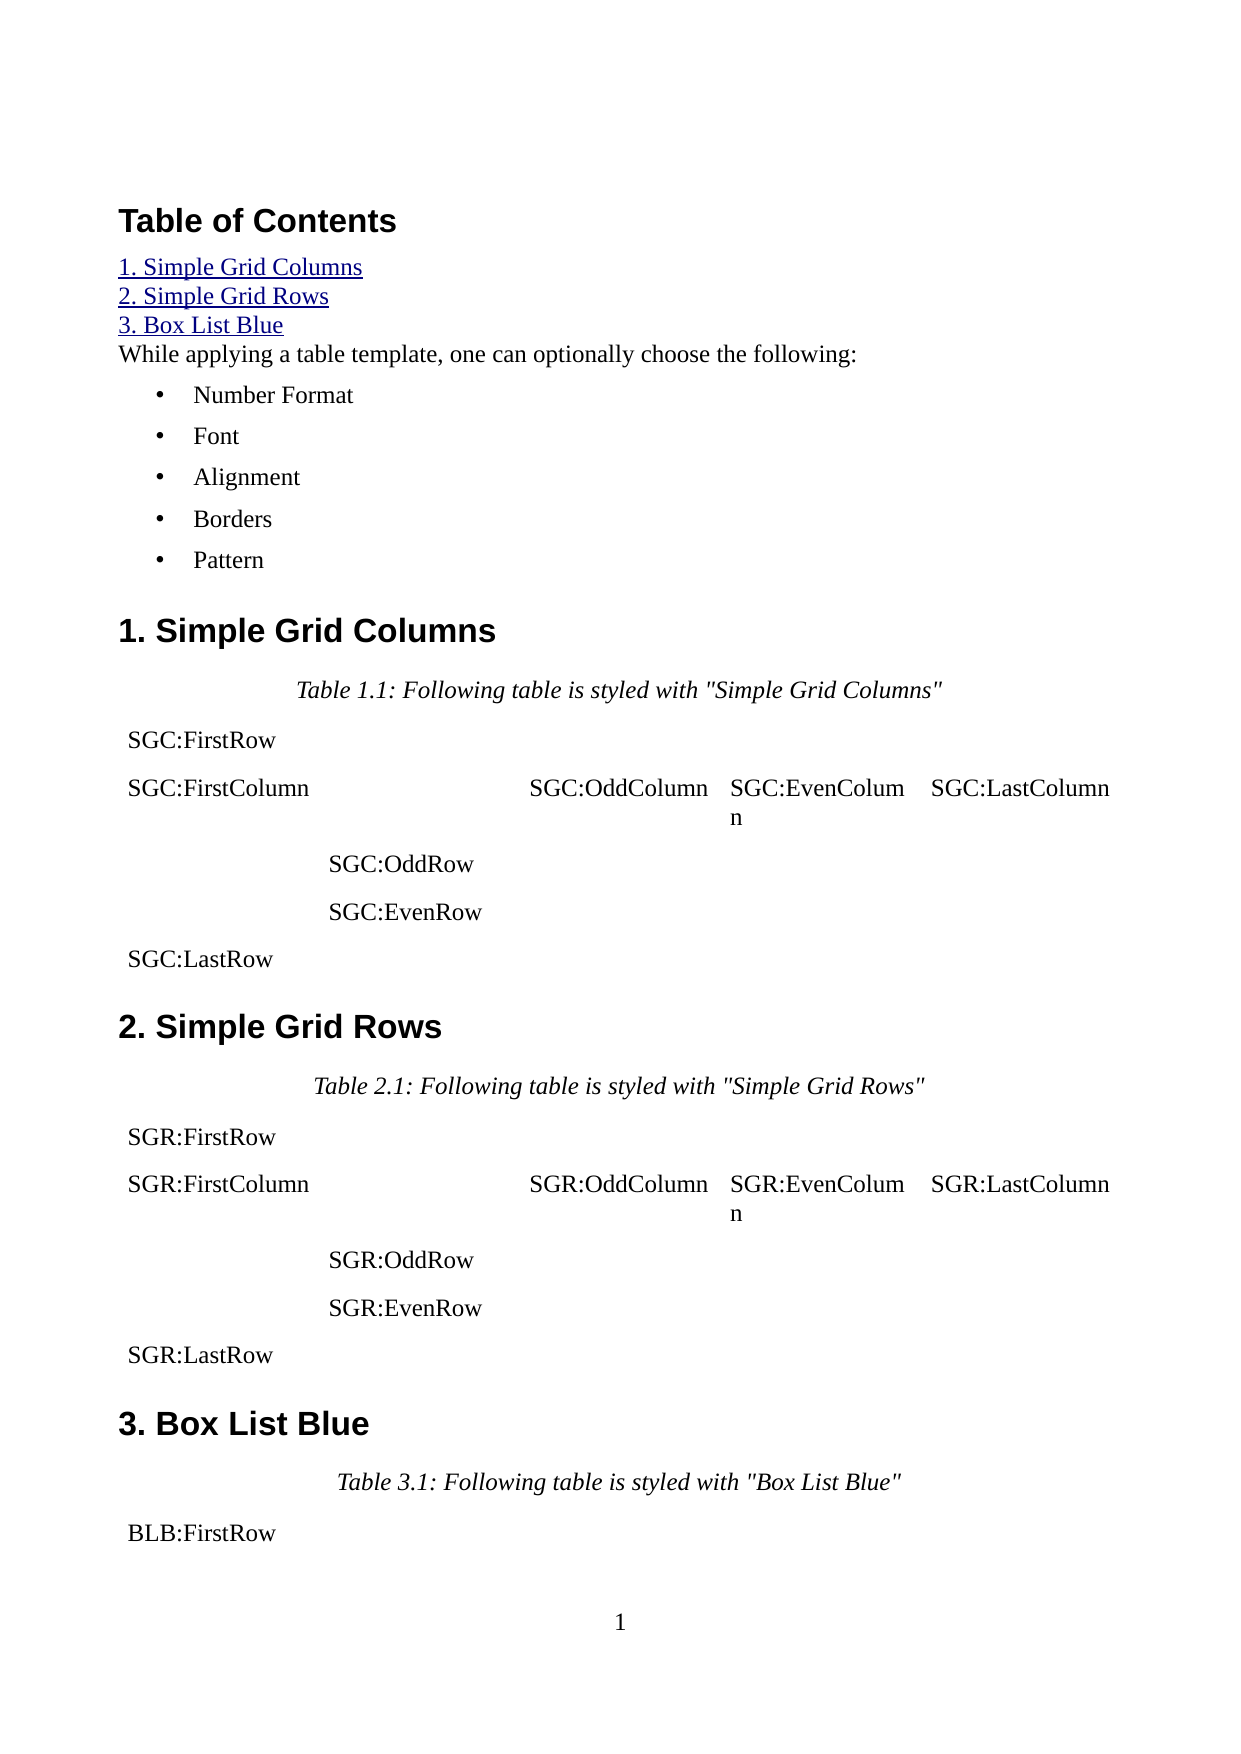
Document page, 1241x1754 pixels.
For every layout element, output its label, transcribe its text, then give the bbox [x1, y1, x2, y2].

text 2. Simple Grid Rows [118, 281, 1122, 310]
table_cell SGR:EvenRow [319, 1284, 520, 1331]
subtitle Simple Grid Rows [118, 1007, 1122, 1046]
table_header [319, 716, 520, 763]
table_header [520, 1508, 720, 1556]
text 3. Box List Blue [118, 310, 1122, 339]
table_cell [319, 935, 520, 982]
text Table 2.1: Following table is styled with "Simple Grid Rows" [118, 1071, 1122, 1100]
table_cell [921, 935, 1122, 982]
table_cell SGR:OddColumn [520, 1160, 720, 1236]
text Table 3.1: Following table is styled with "Box List Blue" [118, 1467, 1122, 1496]
list Number Format [156, 380, 1122, 409]
list Pattern [156, 545, 1122, 574]
table_cell [921, 1331, 1122, 1378]
table_cell [118, 887, 319, 935]
table_cell [520, 935, 720, 982]
text Jambunathan K [118, 131, 1122, 164]
table_header [921, 1112, 1122, 1160]
table_header [319, 1112, 520, 1160]
table_cell SGC:OddColumn [520, 764, 720, 840]
table_cell SGC:EvenColumn [720, 764, 921, 840]
list Font [156, 421, 1122, 450]
table_cell SGC:OddRow [319, 840, 520, 887]
subtitle Simple Grid Columns [118, 611, 1122, 650]
subtitle Table of Contents [118, 201, 1122, 240]
table_cell SGR:LastRow [118, 1331, 319, 1378]
table_cell [118, 1236, 319, 1283]
table_cell [720, 840, 921, 887]
table_cell [520, 1284, 720, 1331]
list Borders [156, 504, 1122, 532]
table_cell SGR:OddRow [319, 1236, 520, 1283]
table_cell [720, 1284, 921, 1331]
table_cell SGR:LastColumn [921, 1160, 1122, 1236]
table_cell [319, 1331, 520, 1378]
table_cell [921, 1236, 1122, 1283]
table_cell [520, 1331, 720, 1378]
table_header SGC:FirstRow [118, 716, 319, 763]
table_header BLB:FirstRow [118, 1508, 319, 1556]
table_header [720, 716, 921, 763]
table_cell [720, 1236, 921, 1283]
table_cell [319, 764, 520, 840]
table_cell [720, 1331, 921, 1378]
table_header [720, 1508, 921, 1556]
table_cell [921, 1284, 1122, 1331]
list Alignment [156, 462, 1122, 491]
table_cell [720, 887, 921, 935]
text While applying a table template, one can optionally choose the following: [118, 339, 1122, 367]
table_cell SGC:LastRow [118, 935, 319, 982]
table_header SGR:FirstRow [118, 1112, 319, 1160]
table_cell [921, 840, 1122, 887]
table_header [921, 716, 1122, 763]
text 1. Simple Grid Columns [118, 252, 1122, 281]
table_cell [520, 840, 720, 887]
table_cell SGC:EvenRow [319, 887, 520, 935]
table_cell [921, 887, 1122, 935]
table_cell SGC:FirstColumn [118, 764, 319, 840]
table_cell [520, 1236, 720, 1283]
table_cell [720, 935, 921, 982]
table_header [319, 1508, 520, 1556]
table_cell [118, 1284, 319, 1331]
table_header [720, 1112, 921, 1160]
table_cell SGR:EvenColumn [720, 1160, 921, 1236]
table_header [520, 716, 720, 763]
subtitle Box List Blue [118, 1403, 1122, 1442]
text Table 1.1: Following table is styled with "Simple Grid Columns" [118, 675, 1122, 703]
table_header [520, 1112, 720, 1160]
table_cell [319, 1160, 520, 1236]
table_header [921, 1508, 1122, 1556]
table_cell SGC:LastColumn [921, 764, 1122, 840]
table_cell SGR:FirstColumn [118, 1160, 319, 1236]
table_cell [118, 840, 319, 887]
table_cell [520, 887, 720, 935]
